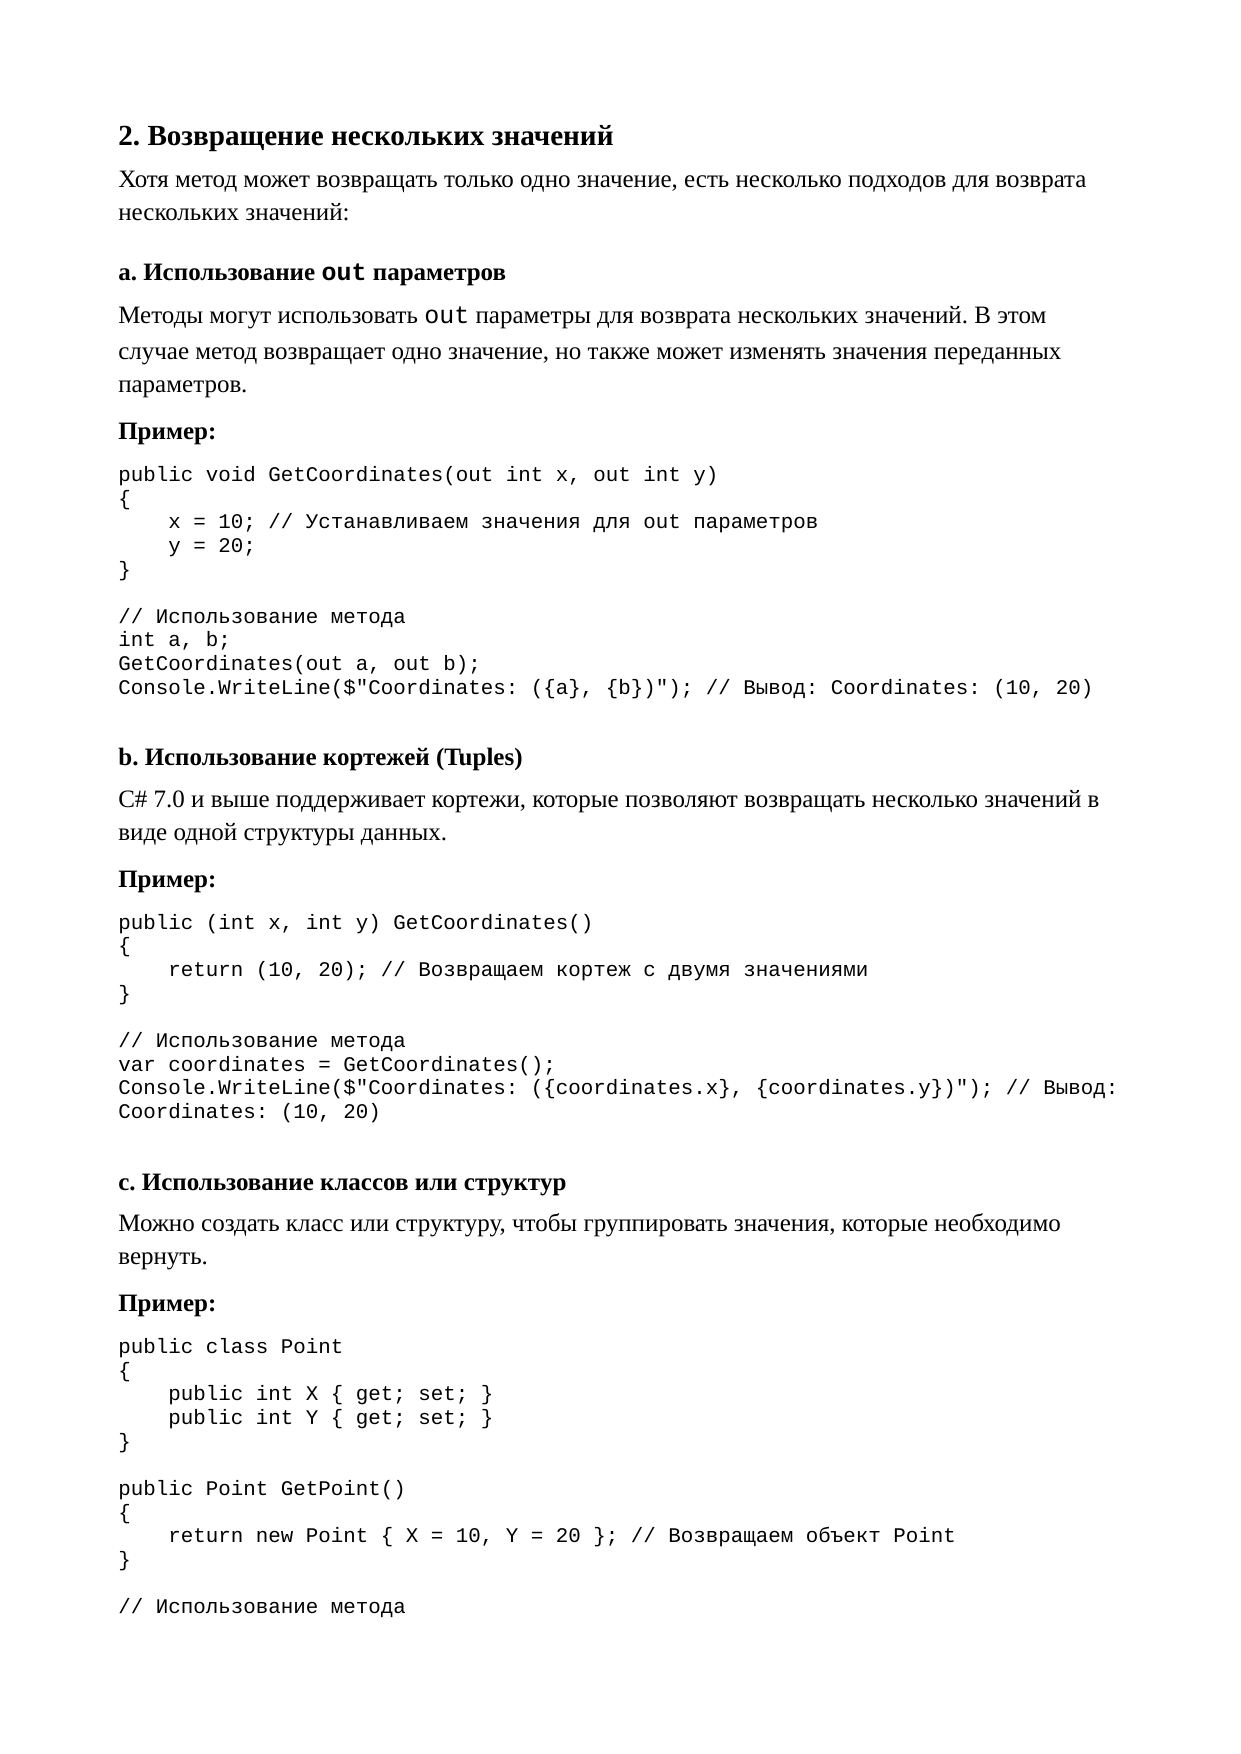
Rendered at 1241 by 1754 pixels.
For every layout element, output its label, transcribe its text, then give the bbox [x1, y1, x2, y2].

text Можно создать класс или структуру, чтобы группировать значения, которые необходимо вернуть. [118, 1208, 1122, 1270]
subtitle a. Использование out параметров [118, 257, 1122, 288]
text var coordinates = GetCoordinates(); [118, 1054, 1122, 1077]
text Console.WriteLine($"Coordinates: ({a}, {b})"); // Вывод: Coordinates: (10, 20) [118, 677, 1122, 700]
text { [118, 936, 1122, 959]
text { [118, 1502, 1122, 1525]
text Console.WriteLine($"Coordinates: ({coordinates.x}, {coordinates.y})"); // Вывод: Coordinates: (10, 20) [118, 1077, 1122, 1125]
text return (10, 20); // Возвращаем кортеж с двумя значениями [118, 959, 1122, 983]
text y = 20; [118, 535, 1122, 558]
text { [118, 488, 1122, 511]
text public void GetCoordinates(out int x, out int y) [118, 464, 1122, 488]
text return new Point { X = 10, Y = 20 }; // Возвращаем объект Point [118, 1525, 1122, 1549]
text // Использование метода [118, 1030, 1122, 1054]
text public (int x, int y) GetCoordinates() [118, 912, 1122, 936]
text public int Y { get; set; } [118, 1407, 1122, 1431]
text int a, b; [118, 629, 1122, 653]
text } [118, 983, 1122, 1006]
text } [118, 558, 1122, 582]
text // Использование метода [118, 606, 1122, 629]
subtitle b. Использование кортежей (Tuples) [118, 742, 1122, 771]
text } [118, 1549, 1122, 1573]
text Пример: [118, 416, 1122, 445]
text Хотя метод может возвращать только одно значение, есть несколько подходов для возврата нескольких значений: [118, 164, 1122, 226]
text x = 10; // Устанавливаем значения для out параметров [118, 511, 1122, 535]
text { [118, 1360, 1122, 1383]
text } [118, 1431, 1122, 1454]
text // Использование метода [118, 1596, 1122, 1620]
text Пример: [118, 864, 1122, 893]
text public int X { get; set; } [118, 1383, 1122, 1407]
text public class Point [118, 1336, 1122, 1360]
text GetCoordinates(out a, out b); [118, 653, 1122, 677]
subtitle c. Использование классов или структур [118, 1167, 1122, 1195]
text C# 7.0 и выше поддерживает кортежи, которые позволяют возвращать несколько значений в виде одной структуры данных. [118, 784, 1122, 845]
subtitle 2. Возвращение нескольких значений [118, 118, 1122, 152]
text Методы могут использовать out параметры для возврата нескольких значений. В этом случае метод возвращает одно значение, но также может изменять значения переданных параметров. [118, 301, 1122, 397]
text public Point GetPoint() [118, 1478, 1122, 1502]
text Пример: [118, 1288, 1122, 1317]
